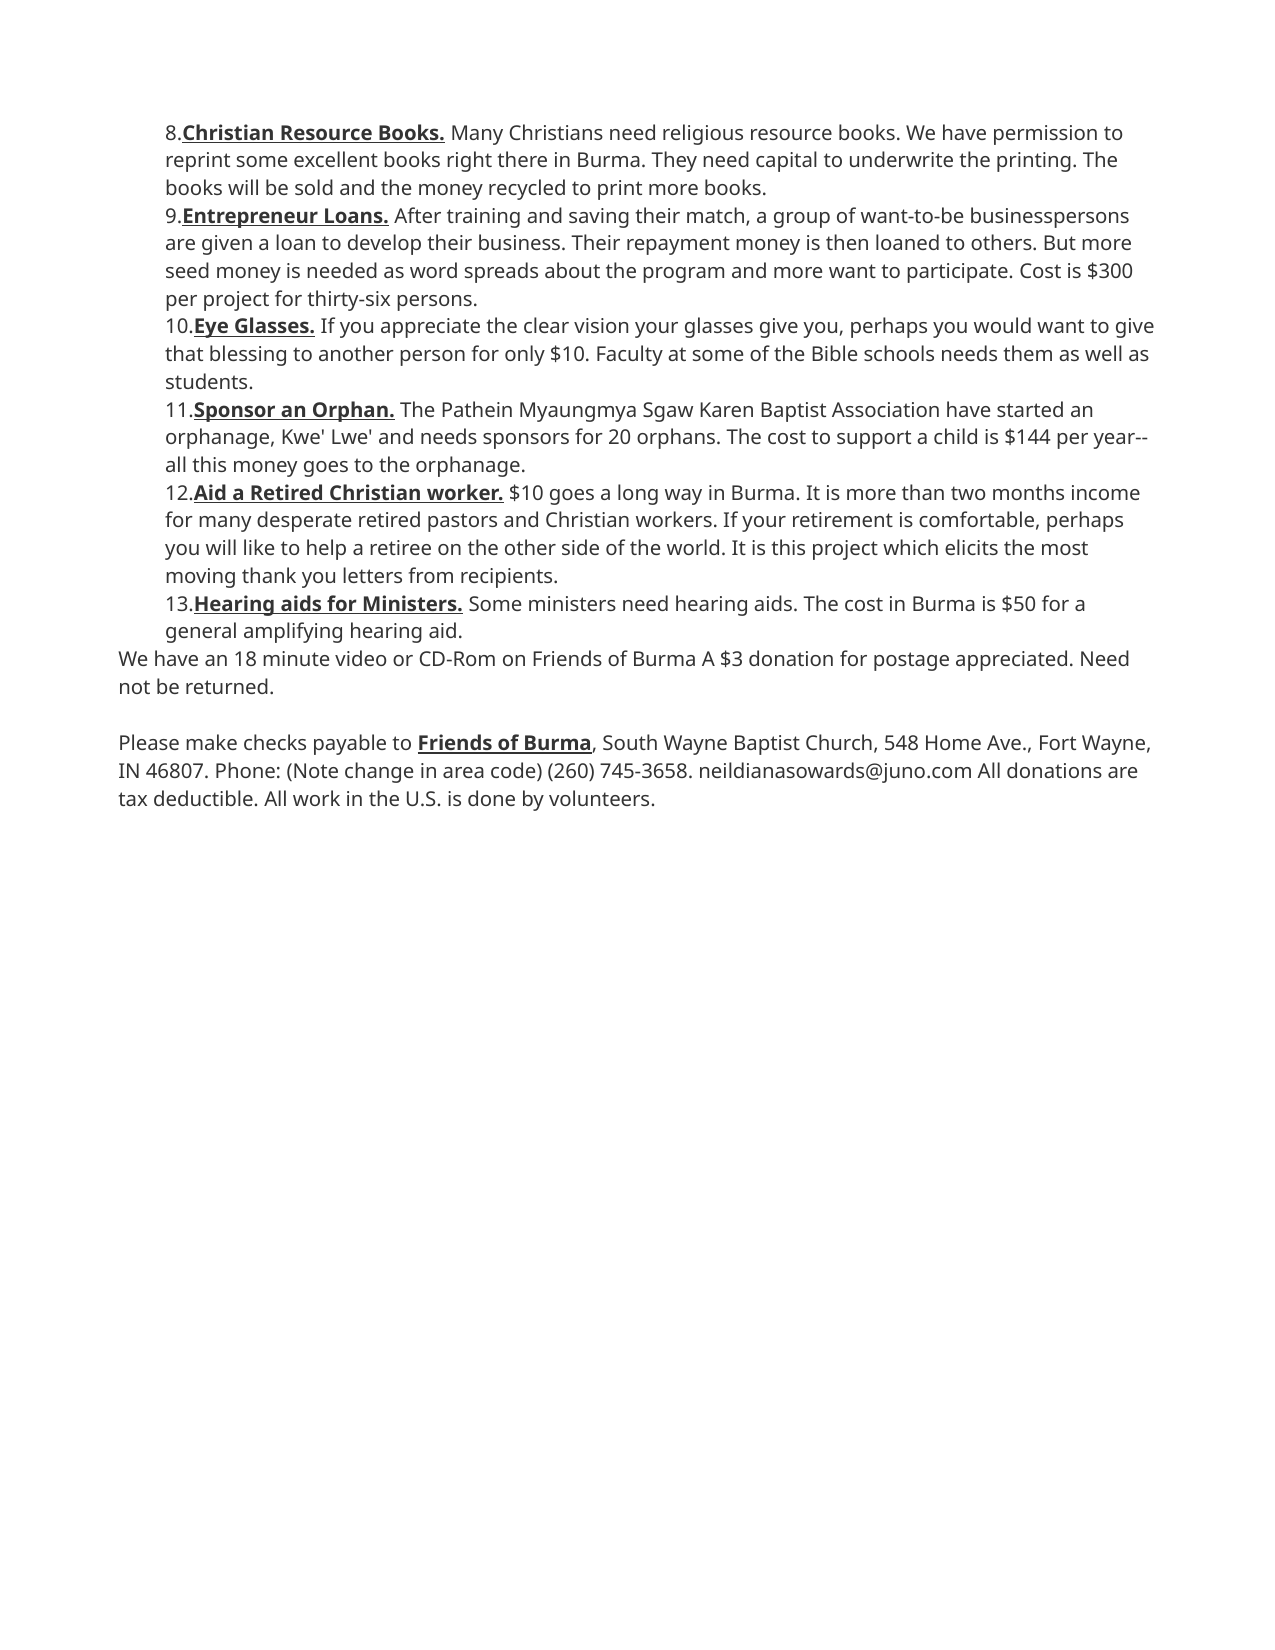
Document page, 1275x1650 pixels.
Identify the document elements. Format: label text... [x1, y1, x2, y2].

list Eye Glasses. If you appreciate the clear vision your glasses give you, perhaps you would want to give that blessing to another person for only $10. Faculty at some of the Bible schools needs them as well as students. [118, 312, 1157, 395]
list Aid a Retired Christian worker. $10 goes a long way in Burma. It is more than two months income for many desperate retired pastors and Christian workers. If your retirement is comfortable, perhaps you will like to help a retiree on the other side of the world. It is this project which elicits the most moving thank you letters from recipients. [118, 478, 1157, 589]
text We have an 18 minute video or CD-Rom on Friends of Burma A $3 donation for postage appreciated. Need not be returned. Please make checks payable to Friends of Burma, South Wayne Baptist Church, 548 Home Ave., Fort Wayne, IN 46807. Phone: (Note change in area code) (260) 745-3658. neildianasowards@juno.com All donations are tax deductible. All work in the U.S. is done by volunteers. [118, 644, 1157, 812]
list Christian Resource Books. Many Christians need religious resource books. We have permission to reprint some excellent books right there in Burma. They need capital to underwrite the printing. The books will be sold and the money recycled to print more books. [118, 118, 1157, 201]
list Sponsor an Orphan. The Pathein Myaungmya Sgaw Karen Baptist Association have started an orphanage, Kwe' Lwe' and needs sponsors for 20 orphans. The cost to support a child is $144 per year--all this money goes to the orphanage. [118, 395, 1157, 478]
list Hearing aids for Ministers. Some ministers need hearing aids. The cost in Burma is $50 for a general amplifying hearing aid. [118, 589, 1157, 644]
list Entrepreneur Loans. After training and saving their match, a group of want-to-be businesspersons are given a loan to develop their business. Their repayment money is then loaned to others. But more seed money is needed as word spreads about the program and more want to participate. Cost is $300 per project for thirty-six persons. [118, 201, 1157, 312]
